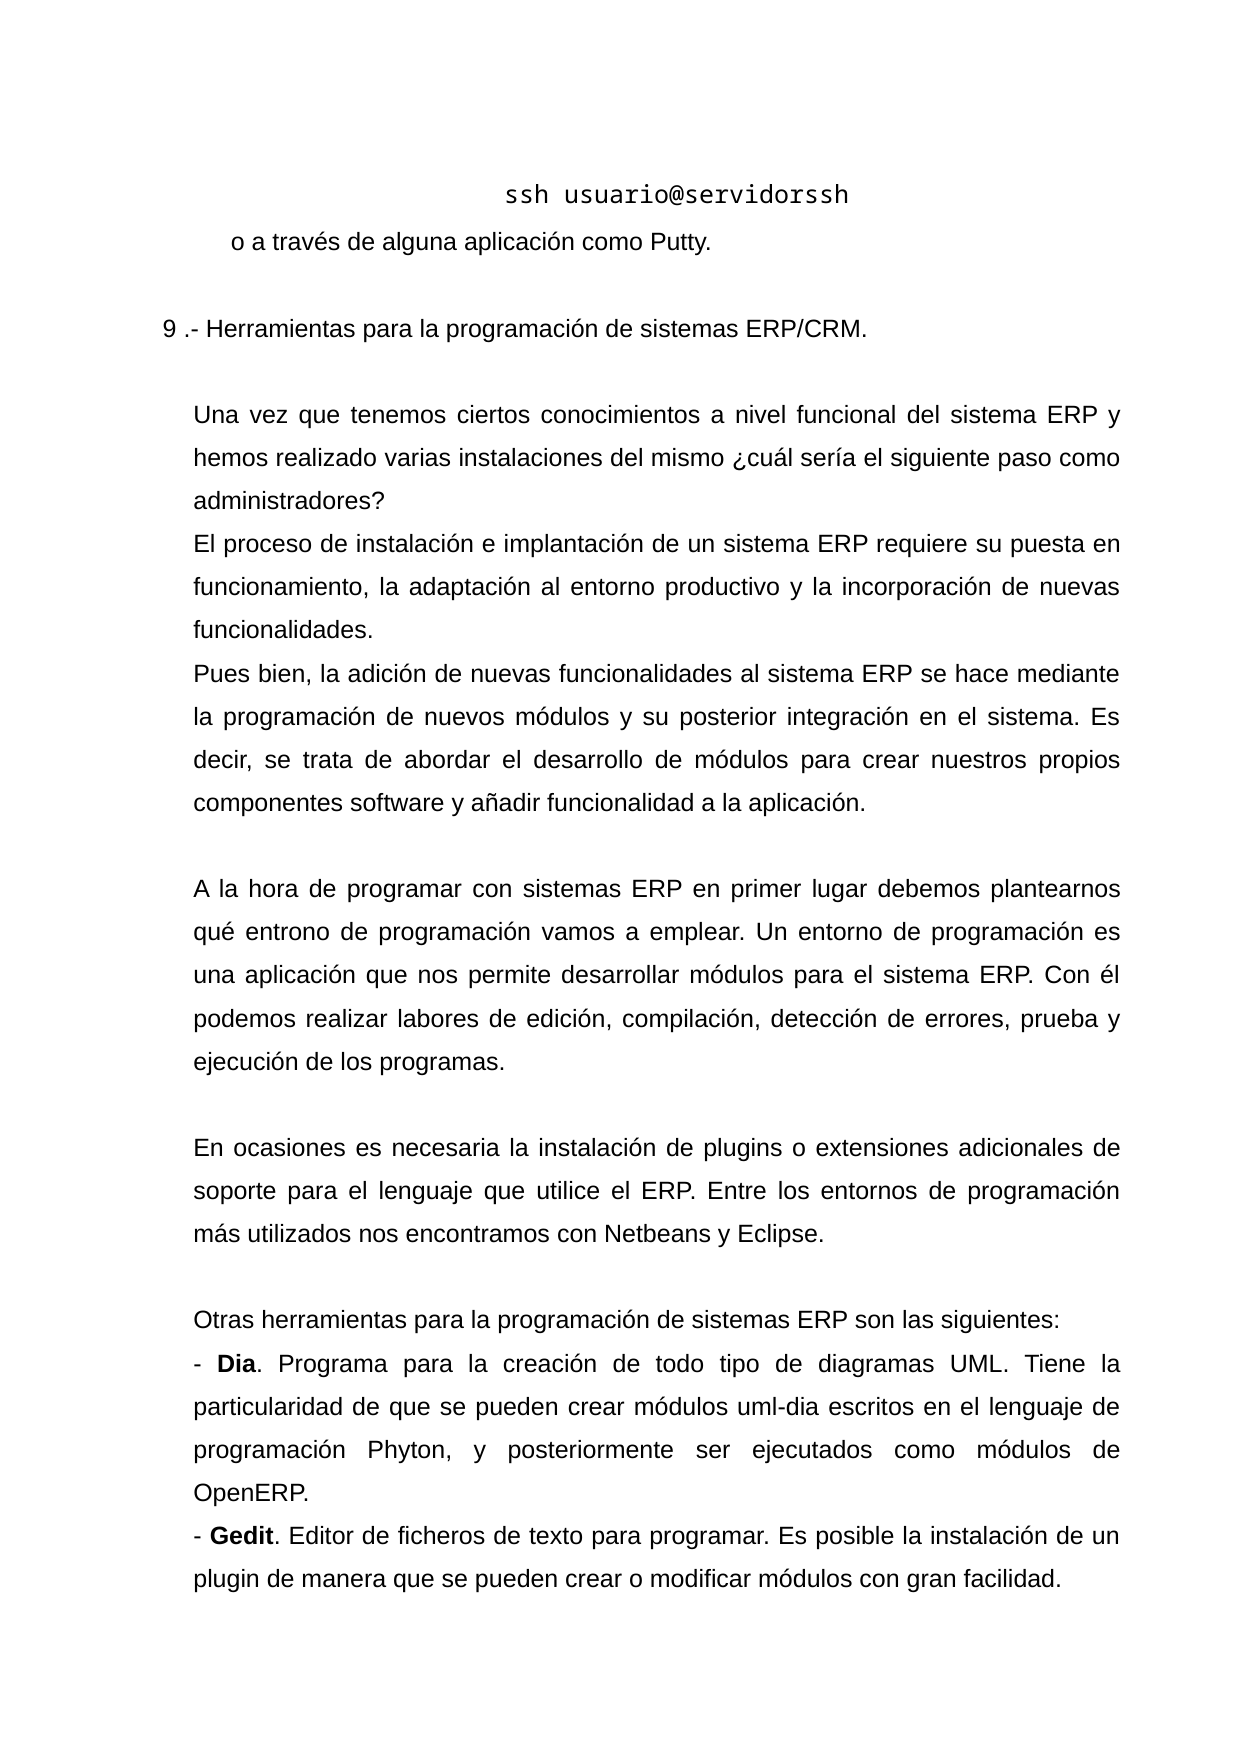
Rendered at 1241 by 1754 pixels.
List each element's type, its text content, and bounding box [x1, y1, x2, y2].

list El proceso de instalación e implantación de un sistema ERP requiere su puesta en funcionamiento, la adaptación al entorno productivo y la incorporación de nuevas funcionalidades. [156, 529, 1122, 644]
list Herramientas para la programación de sistemas ERP/CRM. [156, 314, 1122, 342]
list Otras herramientas para la programación de sistemas ERP son las siguientes: [156, 1306, 1122, 1334]
list A la hora de programar con sistemas ERP en primer lugar debemos plantearnos qué entrono de programación vamos a emplear. Un entorno de programación es una aplicación que nos permite desarrollar módulos para el sistema ERP. Con él podemos realizar labores de edición, compilación, detección de errores, prueba y ejecución de los programas. [156, 874, 1122, 1076]
list Pues bien, la adición de nuevas funcionalidades al sistema ERP se hace mediante la programación de nuevos módulos y su posterior integración en el sistema. Es decir, se trata de abordar el desarrollo de módulos para crear nuestros propios componentes software y añadir funcionalidad a la aplicación. [156, 659, 1122, 817]
list En ocasiones es necesaria la instalación de plugins o extensiones adicionales de soporte para el lenguaje que utilice el ERP. Entre los entornos de programación más utilizados nos encontramos con Netbeans y Eclipse. [156, 1133, 1122, 1248]
list - Dia. Programa para la creación de todo tipo de diagramas UML. Tiene la particularidad de que se pueden crear módulos uml-dia escritos en el lenguaje de programación Phyton, y posteriormente ser ejecutados como módulos de OpenERP. [156, 1349, 1122, 1507]
list - Gedit. Editor de ficheros de texto para programar. Es posible la instalación de un plugin de manera que se pueden crear o modificar módulos con gran facilidad. [156, 1521, 1122, 1593]
list ssh usuario@servidorssh [193, 176, 1122, 210]
list Una vez que tenemos ciertos conocimientos a nivel funcional del sistema ERP y hemos realizado varias instalaciones del mismo ¿cuál sería el siguiente paso como administradores? [156, 400, 1122, 515]
list o a través de alguna aplicación como Putty. [193, 227, 1122, 256]
